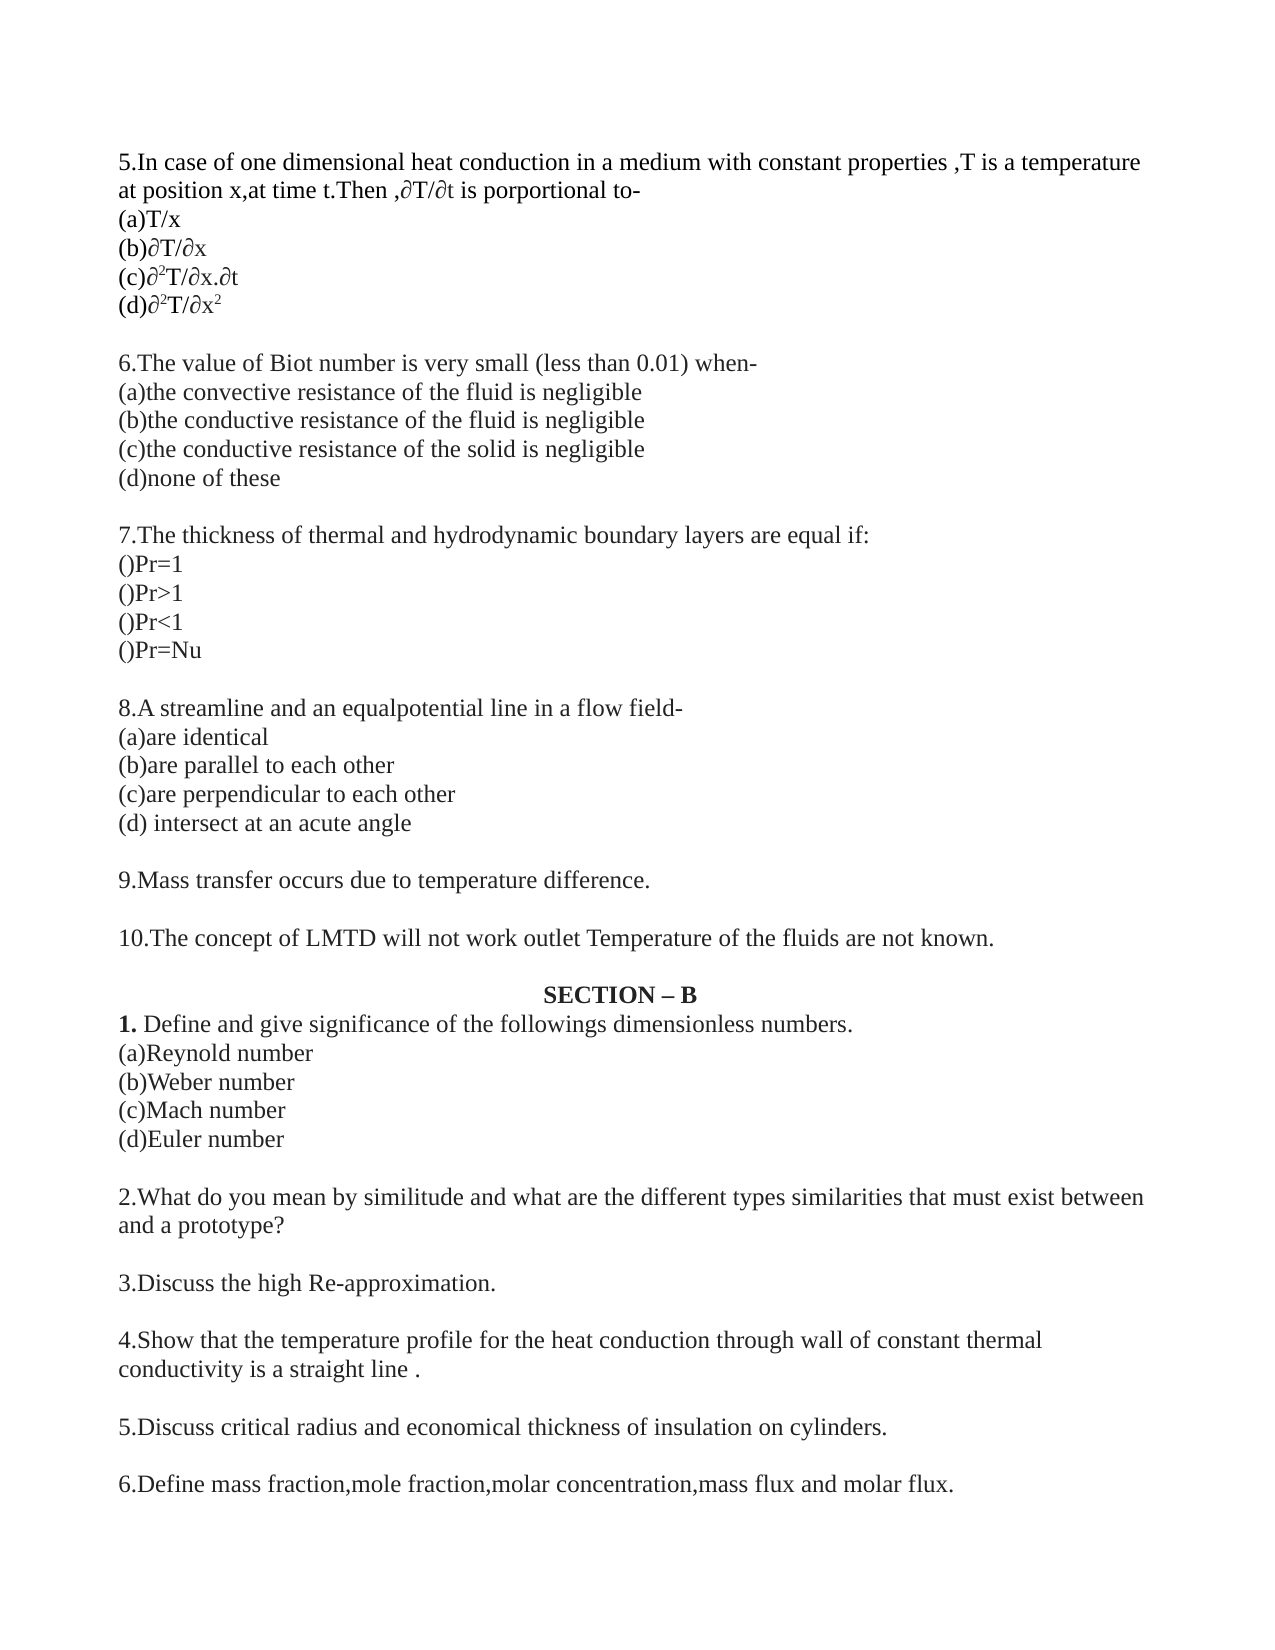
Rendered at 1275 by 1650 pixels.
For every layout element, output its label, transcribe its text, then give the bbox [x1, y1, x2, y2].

text 2.What do you mean by similitude and what are the different types similarities that must exist between and a prototype? [118, 1182, 1157, 1239]
text SECTION – B [118, 981, 1157, 1009]
text (a)Reynold number [118, 1038, 1157, 1067]
text 6.The value of Biot number is very small (less than 0.01) when- [118, 348, 1157, 377]
text 5.In case of one dimensional heat conduction in a medium with constant properties ,T is a temperature at position x,at time t.Then ,∂T/∂t is porportional to- [118, 147, 1157, 204]
text (d)Euler number [118, 1124, 1157, 1153]
text 5.Discuss critical radius and economical thickness of insulation on cylinders. [118, 1412, 1157, 1441]
text 7.The thickness of thermal and hydrodynamic boundary layers are equal if: [118, 521, 1157, 549]
text (b)the conductive resistance of the fluid is negligible [118, 406, 1157, 434]
text 8.A streamline and an equalpotential line in a flow field- [118, 693, 1157, 722]
text (a)T/x [118, 204, 1157, 233]
text (c)Mach number [118, 1096, 1157, 1124]
text ()Pr<1 [118, 607, 1157, 636]
text ()Pr=1 [118, 549, 1157, 578]
text (d)none of these [118, 463, 1157, 492]
text 10.The concept of LMTD will not work outlet Temperature of the fluids are not known. [118, 923, 1157, 952]
text (c)are perpendicular to each other [118, 779, 1157, 808]
text (b)∂T/∂x [118, 233, 1157, 262]
text ()Pr=Nu [118, 636, 1157, 664]
text (b)are parallel to each other [118, 751, 1157, 779]
text (d) intersect at an acute angle [118, 808, 1157, 837]
text 4.Show that the temperature profile for the heat conduction through wall of constant thermal conductivity is a straight line . [118, 1326, 1157, 1383]
text (d)∂2T/∂x2 [118, 291, 1157, 319]
text 1. Define and give significance of the followings dimensionless numbers. [118, 1009, 1157, 1038]
text (a)the convective resistance of the fluid is negligible [118, 377, 1157, 406]
text (b)Weber number [118, 1067, 1157, 1096]
text 6.Define mass fraction,mole fraction,molar concentration,mass flux and molar flux. [118, 1469, 1157, 1498]
text (a)are identical [118, 722, 1157, 751]
text ()Pr>1 [118, 578, 1157, 607]
text 3.Discuss the high Re-approximation. [118, 1268, 1157, 1297]
text (c)∂2T/∂x.∂t [118, 262, 1157, 291]
text 9.Mass transfer occurs due to temperature difference. [118, 866, 1157, 894]
text (c)the conductive resistance of the solid is negligible [118, 434, 1157, 463]
